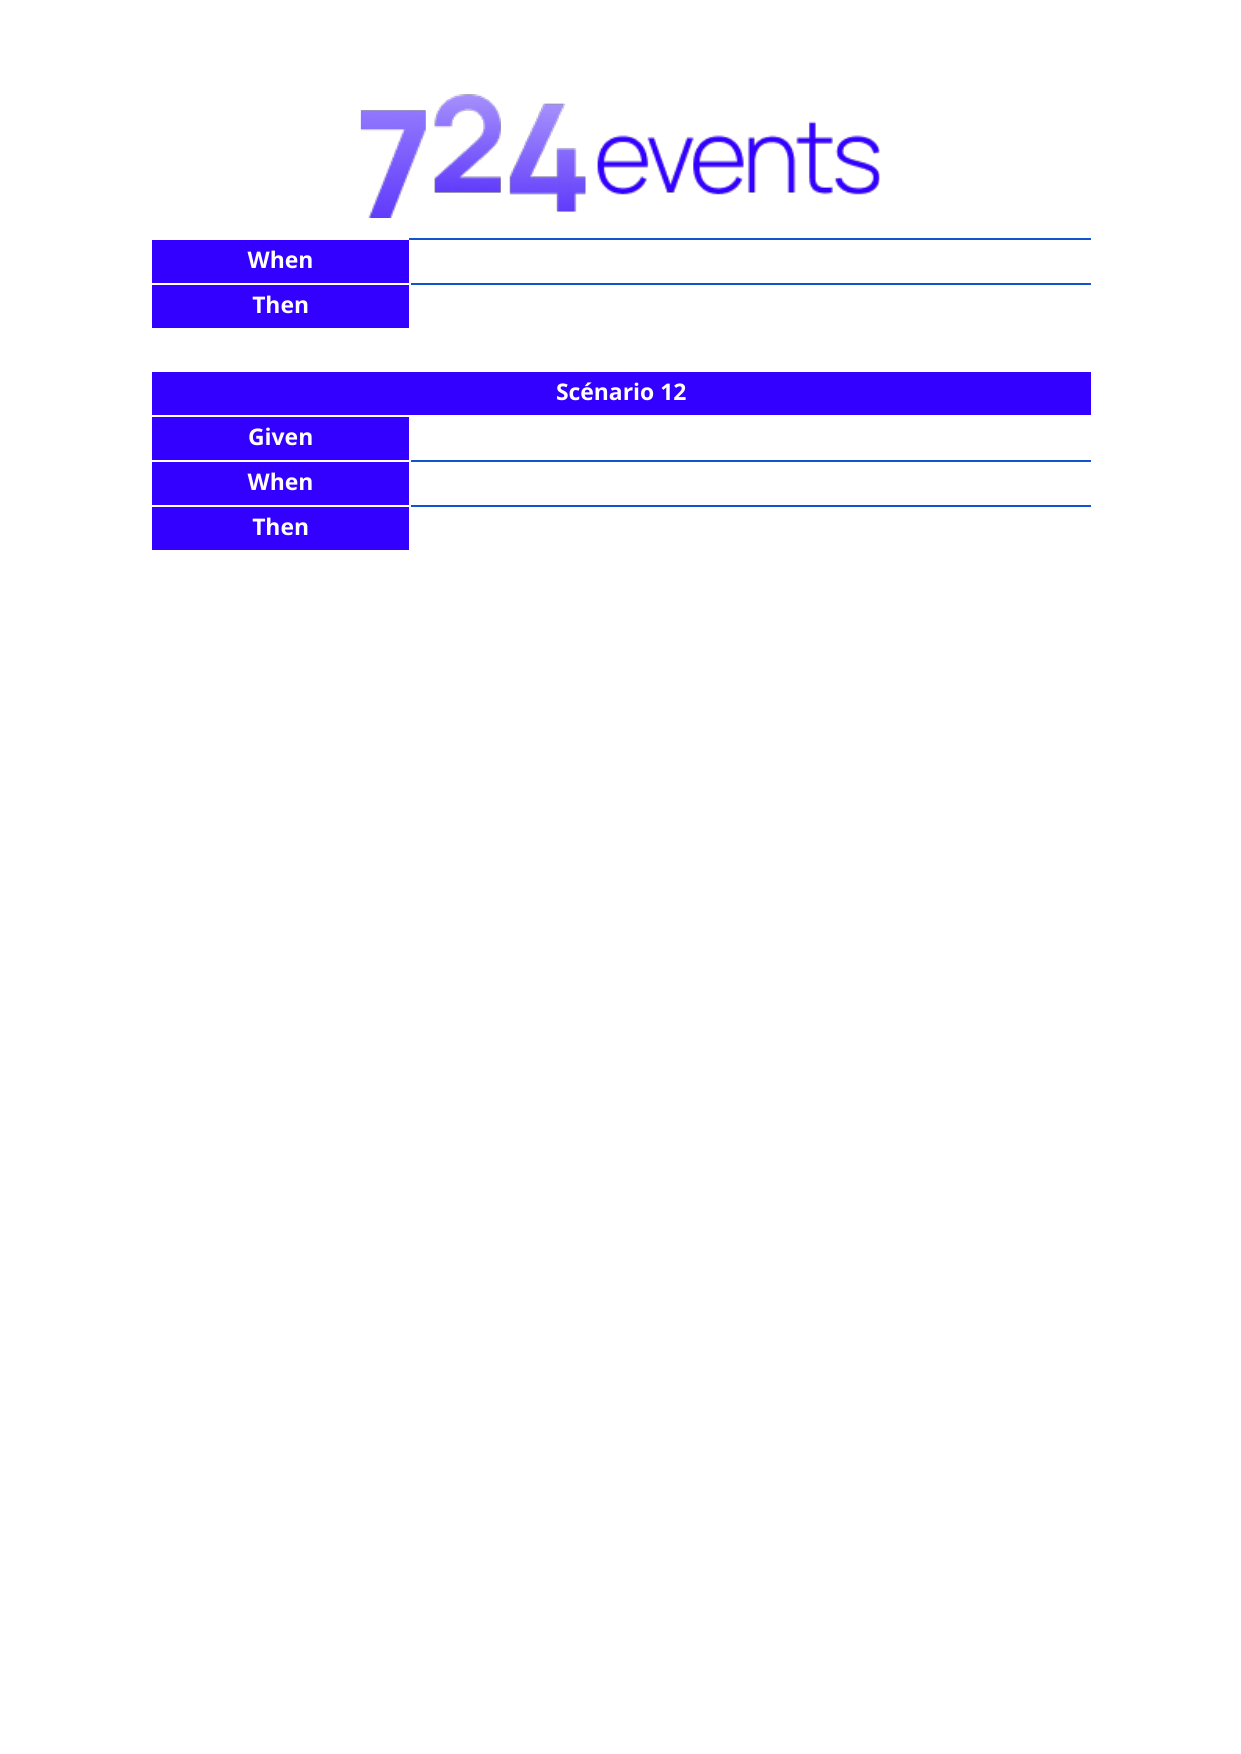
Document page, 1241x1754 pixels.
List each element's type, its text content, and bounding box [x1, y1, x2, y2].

table_cell Then [152, 285, 409, 328]
table_cell [411, 285, 1091, 328]
table_cell [411, 507, 1091, 550]
table_cell [152, 330, 409, 370]
table_cell Scénario 12 [152, 372, 1091, 415]
table_cell When [152, 240, 409, 283]
picture [360, 75, 880, 218]
table_cell [411, 240, 1091, 283]
table_cell [411, 417, 1091, 460]
table_cell [411, 330, 1091, 370]
table_cell When [152, 462, 409, 505]
table_cell Given [152, 417, 409, 460]
table_cell [411, 462, 1091, 505]
table_cell Then [152, 507, 409, 550]
